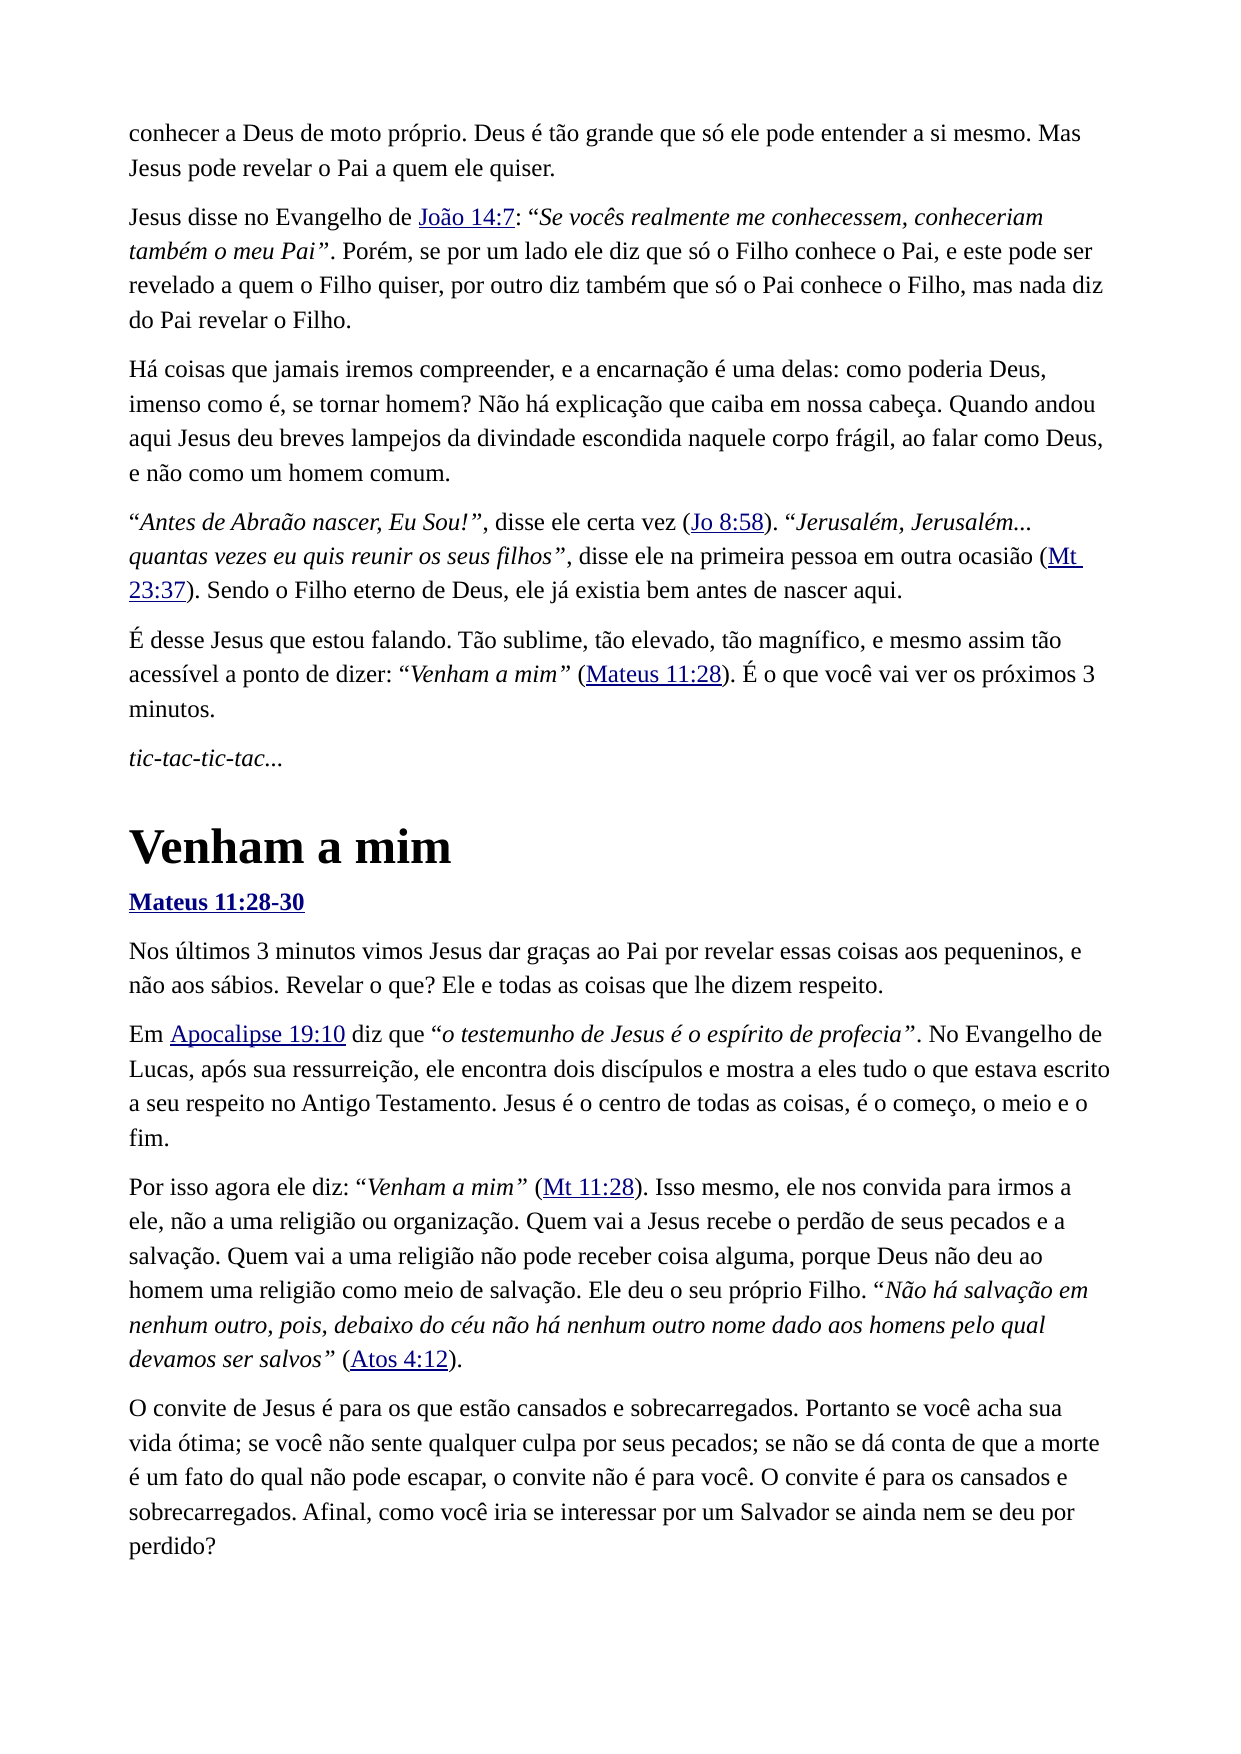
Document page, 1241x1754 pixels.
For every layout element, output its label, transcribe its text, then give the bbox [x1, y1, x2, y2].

text tic-tac-tic-tac... [129, 743, 1111, 771]
text O convite de Jesus é para os que estão cansados e sobrecarregados. Portanto se você acha sua vida ótima; se você não sente qualquer culpa por seus pecados; se não se dá conta de que a morte é um fato do qual não pode escapar, o convite não é para você. O convite é para os cansados e sobrecarregados. Afinal, como você iria se interessar por um Salvador se ainda nem se deu por perdido? [129, 1393, 1111, 1560]
text Nos últimos 3 minutos vimos Jesus dar graças ao Pai por revelar essas coisas aos pequeninos, e não aos sábios. Revelar o que? Ele e todas as coisas que lhe dizem respeito. [129, 936, 1111, 999]
text Em Apocalipse 19:10 diz que “o testemunho de Jesus é o espírito de profecia”. No Evangelho de Lucas, após sua ressurreição, ele encontra dois discípulos e mostra a eles tudo o que estava escrito a seu respeito no Antigo Testamento. Jesus é o centro de todas as coisas, é o começo, o meio e o fim. [129, 1019, 1111, 1152]
text Por isso agora ele diz: “Venham a mim” (Mt 11:28). Isso mesmo, ele nos convida para irmos a ele, não a uma religião ou organização. Quem vai a Jesus recebe o perdão de seus pecados e a salvação. Quem vai a uma religião não pode receber coisa alguma, porque Deus não deu ao homem uma religião como meio de salvação. Ele deu o seu próprio Filho. “Não há salvação em nenhum outro, pois, debaixo do céu não há nenhum outro nome dado aos homens pelo qual devamos ser salvos” (Atos 4:12). [129, 1172, 1111, 1373]
text Jesus disse no Evangelho de João 14:7: “Se vocês realmente me conhecessem, conheceriam também o meu Pai”. Porém, se por um lado ele diz que só o Filho conhece o Pai, e este pode ser revelado a quem o Filho quiser, por outro diz também que só o Pai conhece o Filho, mas nada diz do Pai revelar o Filho. [129, 202, 1111, 334]
text conhecer a Deus de moto próprio. Deus é tão grande que só ele pode entender a si mesmo. Mas Jesus pode revelar o Pai a quem ele quiser. [129, 118, 1111, 181]
text “Antes de Abraão nascer, Eu Sou!”, disse ele certa vez (Jo 8:58). “Jerusalém, Jerusalém... quantas vezes eu quis reunir os seus filhos”, disse ele na primeira pessoa em outra ocasião (Mt 23:37). Sendo o Filho eterno de Deus, ele já existia bem antes de nascer aqui. [129, 507, 1111, 604]
text Mateus 11:28-30 [129, 887, 1111, 916]
text Há coisas que jamais iremos compreender, e a encarnação é uma delas: como poderia Deus, imenso como é, se tornar homem? Não há explicação que caiba em nossa cabeça. Quando andou aqui Jesus deu breves lampejos da divindade escondida naquele corpo frágil, ao falar como Deus, e não como um homem comum. [129, 354, 1111, 486]
subtitle Venham a mim [129, 817, 1111, 874]
text É desse Jesus que estou falando. Tão sublime, tão elevado, tão magnífico, e mesmo assim tão acessível a ponto de dizer: “Venham a mim” (Mateus 11:28). É o que você vai ver os próximos 3 minutos. [129, 625, 1111, 722]
